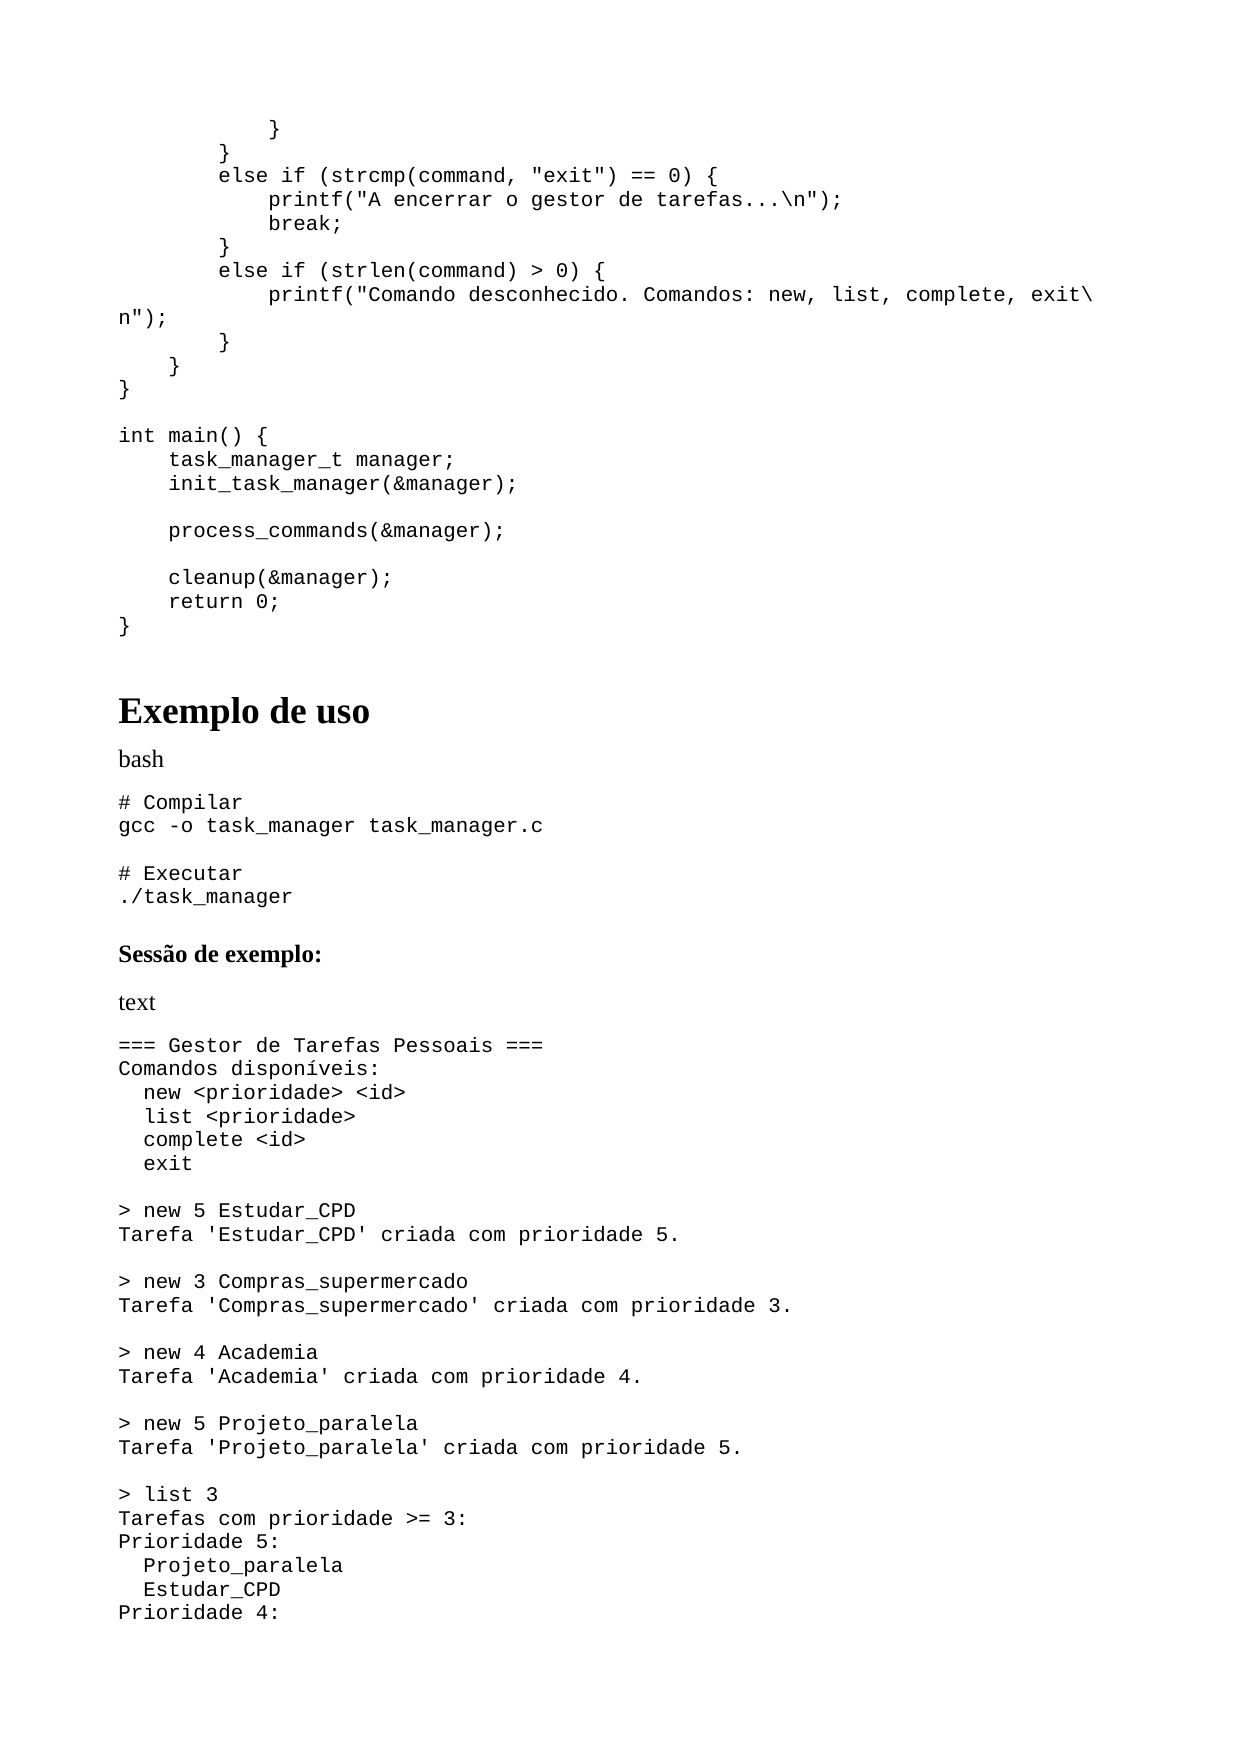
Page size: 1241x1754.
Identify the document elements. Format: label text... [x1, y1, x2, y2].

text } [118, 378, 1122, 402]
text complete <id> [118, 1129, 1122, 1153]
text > new 3 Compras_supermercado [118, 1271, 1122, 1295]
text bash [118, 744, 1122, 773]
text new <prioridade> <id> [118, 1082, 1122, 1106]
text init_task_manager(&manager); [118, 473, 1122, 496]
text } [118, 142, 1122, 165]
text } [118, 354, 1122, 378]
text ./task_manager [118, 886, 1122, 910]
text # Compilar [118, 792, 1122, 816]
text Comandos disponíveis: [118, 1058, 1122, 1082]
text } [118, 118, 1122, 142]
text break; [118, 213, 1122, 236]
text task_manager_t manager; [118, 449, 1122, 473]
text } [118, 236, 1122, 260]
text exit [118, 1153, 1122, 1177]
text cleanup(&manager); [118, 567, 1122, 591]
text Prioridade 4: [118, 1602, 1122, 1626]
text } [118, 615, 1122, 638]
text text [118, 987, 1122, 1016]
text process_commands(&manager); [118, 520, 1122, 544]
text === Gestor de Tarefas Pessoais === [118, 1035, 1122, 1058]
text gcc -o task_manager task_manager.c [118, 816, 1122, 839]
subtitle Exemplo de uso [118, 689, 1122, 732]
text Prioridade 5: [118, 1531, 1122, 1555]
text int main() { [118, 426, 1122, 449]
text Tarefa 'Projeto_paralela' criada com prioridade 5. [118, 1437, 1122, 1460]
text list <prioridade> [118, 1106, 1122, 1129]
text > list 3 [118, 1484, 1122, 1508]
text Sessão de exemplo: [118, 939, 1122, 968]
text > new 4 Academia [118, 1342, 1122, 1366]
text else if (strlen(command) > 0) { [118, 260, 1122, 284]
text else if (strcmp(command, "exit") == 0) { [118, 165, 1122, 189]
text Projeto_paralela [118, 1555, 1122, 1579]
text Tarefas com prioridade >= 3: [118, 1508, 1122, 1531]
text Tarefa 'Compras_supermercado' criada com prioridade 3. [118, 1295, 1122, 1318]
text printf("Comando desconhecido. Comandos: new, list, complete, exit\n"); [118, 284, 1122, 331]
text > new 5 Estudar_CPD [118, 1200, 1122, 1224]
text } [118, 331, 1122, 354]
text > new 5 Projeto_paralela [118, 1413, 1122, 1437]
text return 0; [118, 591, 1122, 615]
text # Executar [118, 863, 1122, 886]
text Estudar_CPD [118, 1579, 1122, 1602]
text Tarefa 'Estudar_CPD' criada com prioridade 5. [118, 1224, 1122, 1248]
text Tarefa 'Academia' criada com prioridade 4. [118, 1366, 1122, 1389]
text printf("A encerrar o gestor de tarefas...\n"); [118, 189, 1122, 213]
